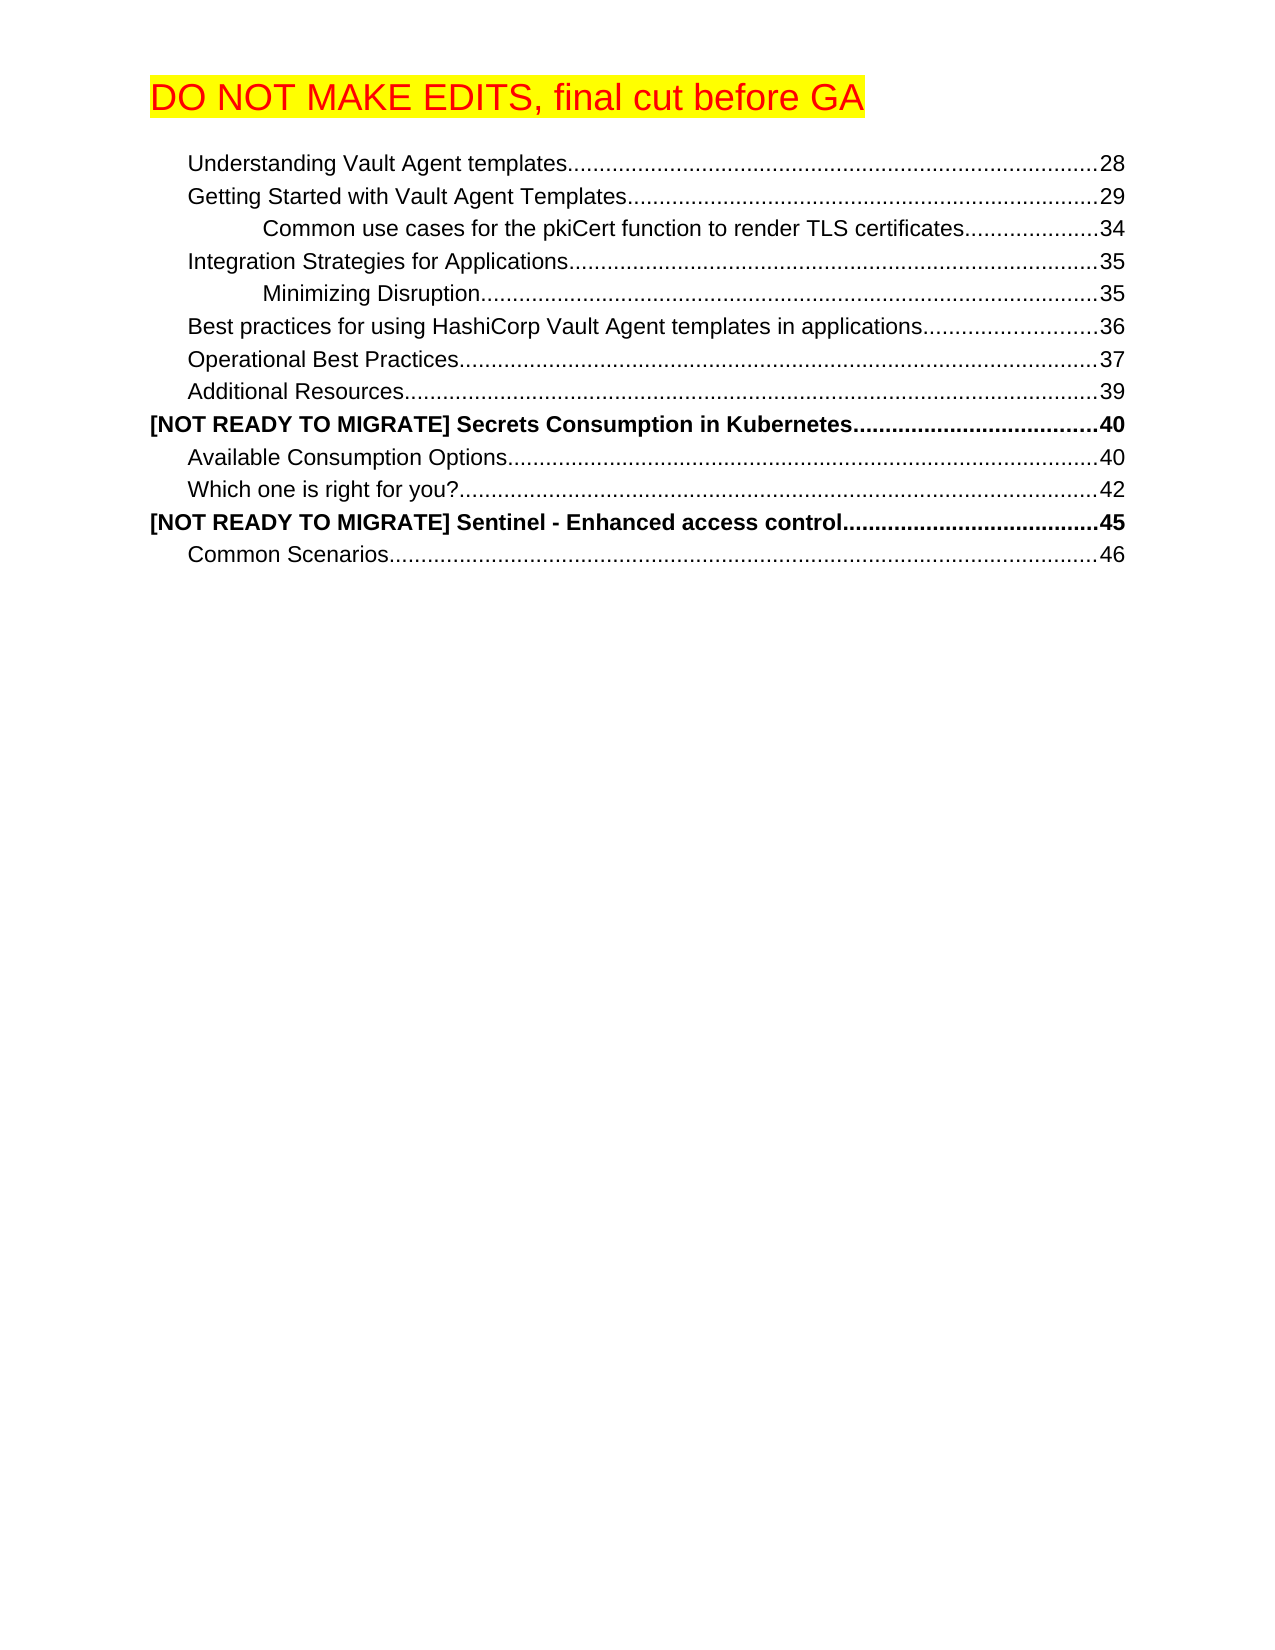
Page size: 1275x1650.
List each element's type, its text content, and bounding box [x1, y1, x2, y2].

text Common Scenarios 46 [187, 541, 1125, 568]
text [NOT READY TO MIGRATE] Secrets Consumption in Kubernetes 40 [150, 411, 1125, 437]
text Understanding Vault Agent templates 28 [187, 150, 1125, 176]
text Common use cases for the pkiCert function to render TLS certificates 34 [262, 215, 1125, 242]
text Getting Started with Vault Agent Templates 29 [187, 183, 1125, 209]
text Operational Best Practices 37 [187, 346, 1125, 372]
text Additional Resources 39 [187, 378, 1125, 404]
text Available Consumption Options 40 [187, 443, 1125, 470]
text Integration Strategies for Applications 35 [187, 248, 1125, 274]
text Minimizing Disruption 35 [262, 280, 1125, 307]
text [NOT READY TO MIGRATE] Sentinel - Enhanced access control 45 [150, 509, 1125, 535]
text Which one is right for you? 42 [187, 476, 1125, 502]
text Best practices for using HashiCorp Vault Agent templates in applications 36 [187, 313, 1125, 339]
